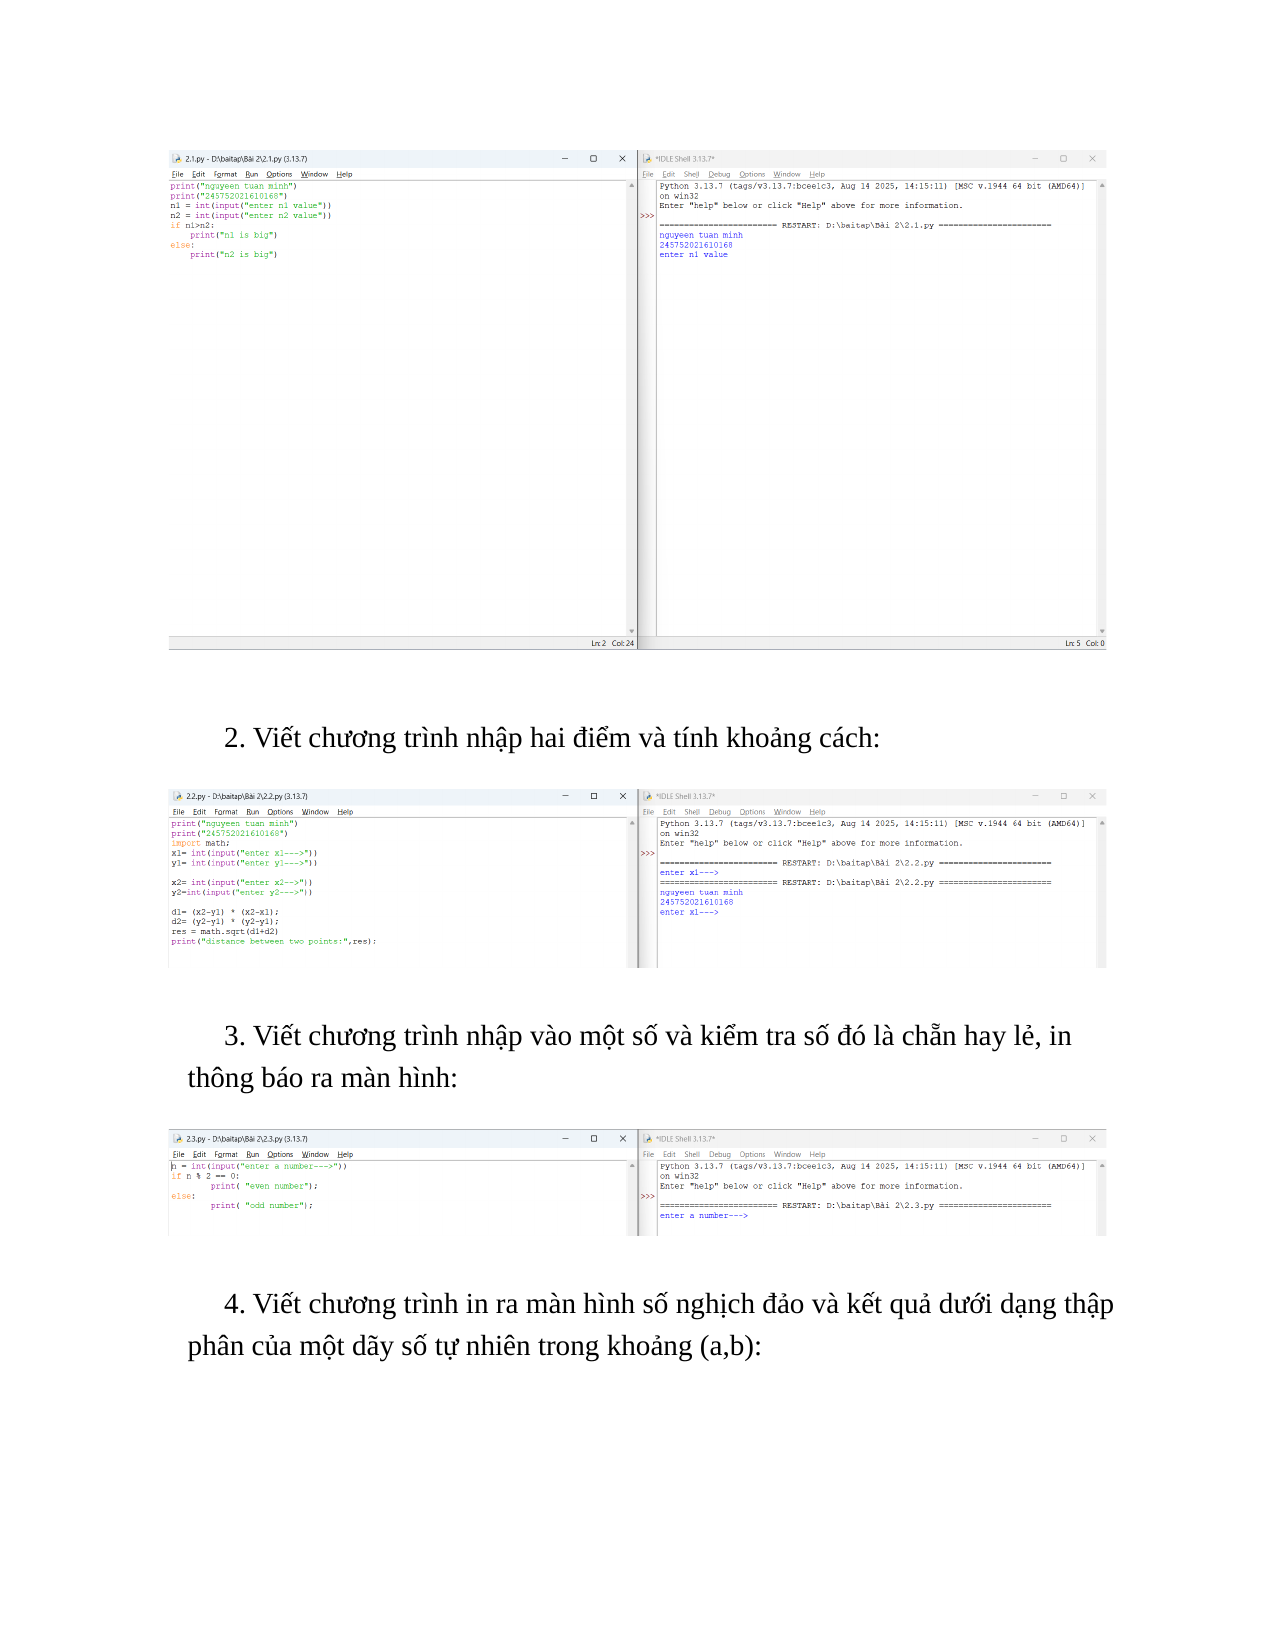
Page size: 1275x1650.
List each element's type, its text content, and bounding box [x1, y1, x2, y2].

text 3. Viết chương trình nhập vào một số và kiểm tra số đó là chẵn hay lẻ, in thông báo ra màn hình: [187, 1018, 1125, 1093]
picture [168, 789, 1107, 968]
text 4. Viết chương trình in ra màn hình số nghịch đảo và kết quả dưới dạng thập phân của một dãy số tự nhiên trong khoảng (a,b): [187, 1286, 1125, 1361]
picture [168, 150, 1107, 650]
text 2. Viết chương trình nhập hai điểm và tính khoảng cách: [187, 720, 1125, 753]
picture [168, 1129, 1107, 1236]
